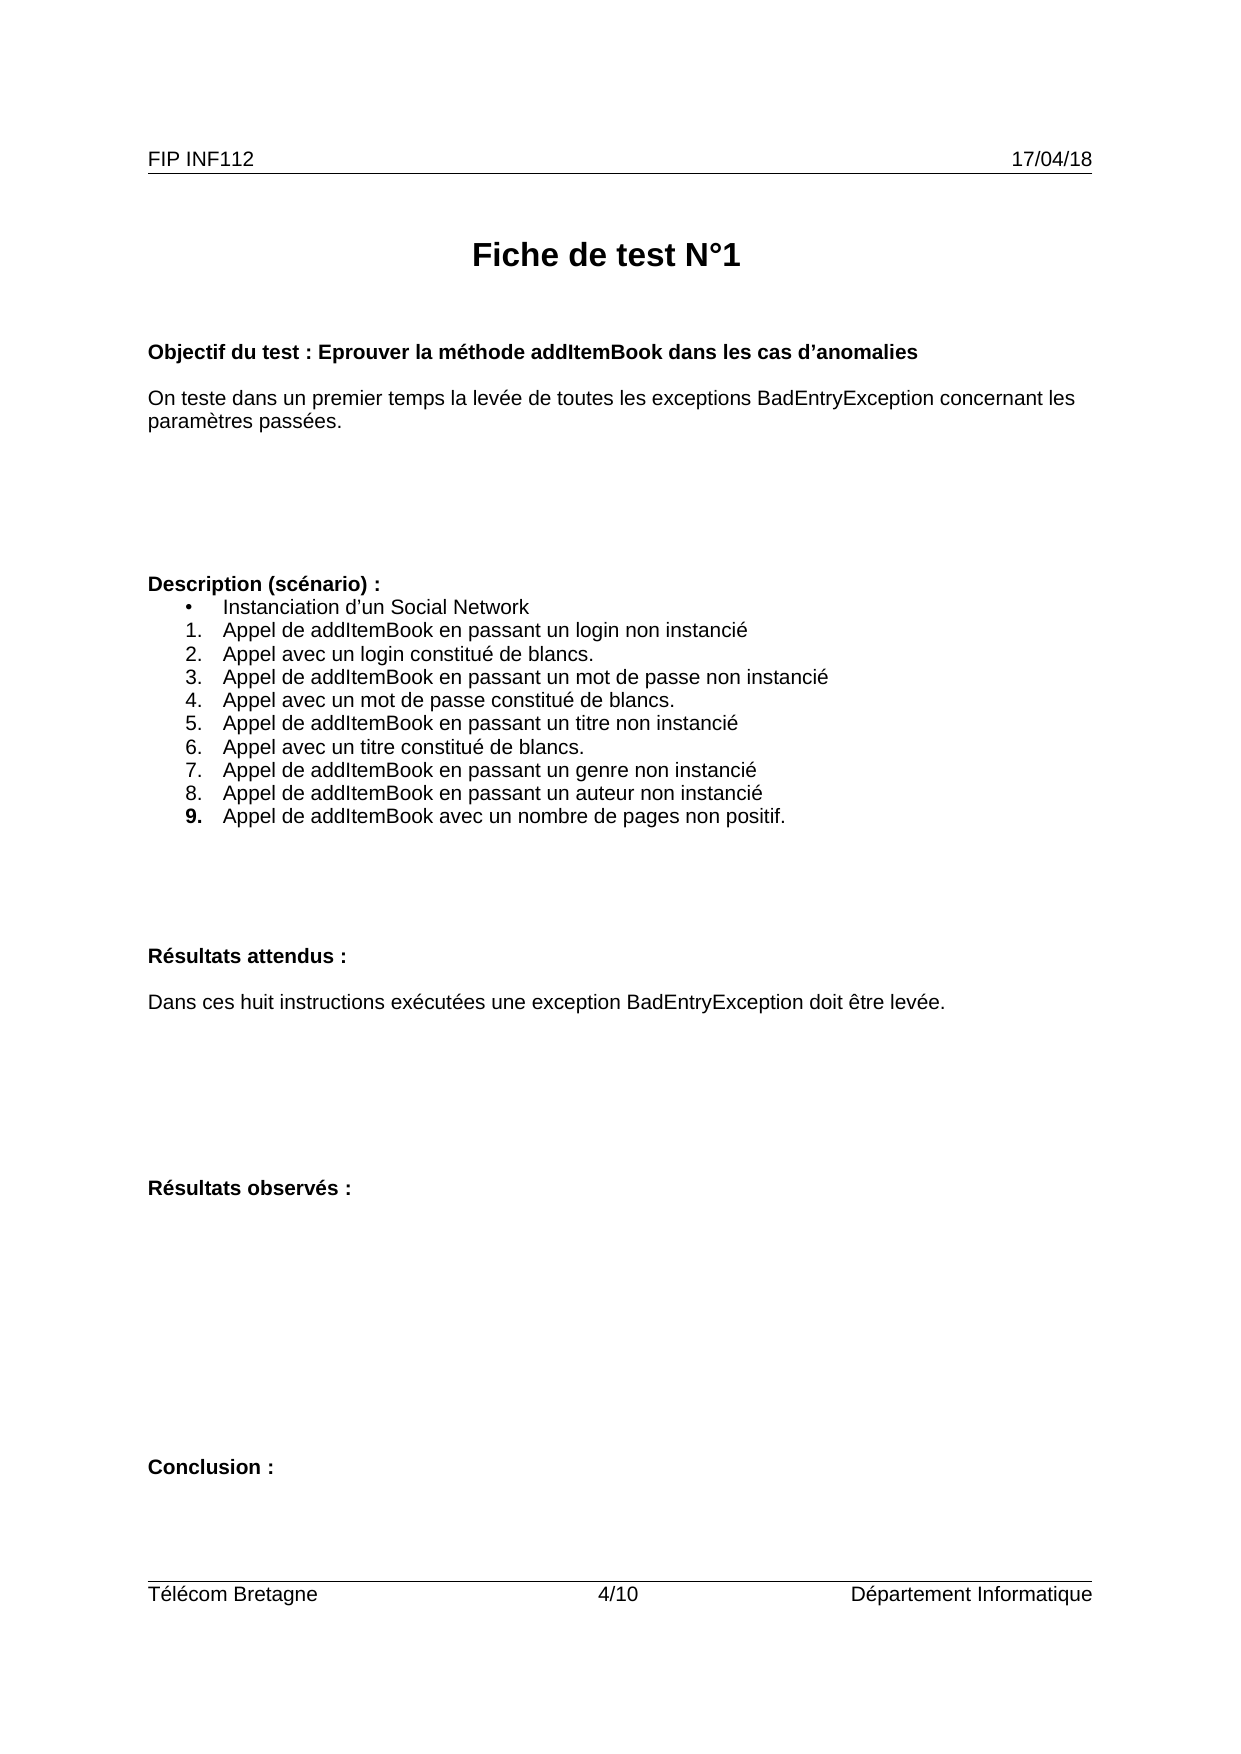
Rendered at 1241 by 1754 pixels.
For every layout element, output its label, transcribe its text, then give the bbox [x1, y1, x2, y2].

text Résultats attendus : [148, 944, 1092, 967]
list Appel de addItemBook avec un nombre de pages non positif. [185, 805, 1092, 828]
text On teste dans un premier temps la levée de toutes les exceptions BadEntryException concernant les paramètres passées. [148, 387, 1092, 433]
list Appel de addItemBook en passant un mot de passe non instancié [185, 666, 1092, 689]
text Résultats observés : [148, 1177, 1092, 1200]
text Objectif du test : Eprouver la méthode addItemBook dans les cas d’anomalies [148, 340, 1092, 363]
title Fiche de test N°1 [148, 236, 1092, 273]
list Instanciation d’un Social Network [185, 596, 1092, 619]
list Appel de addItemBook en passant un auteur non instancié [185, 782, 1092, 805]
list Appel avec un login constitué de blancs. [185, 642, 1092, 666]
list Appel avec un mot de passe constitué de blancs. [185, 689, 1092, 712]
list Appel de addItemBook en passant un titre non instancié [185, 712, 1092, 735]
list Appel de addItemBook en passant un login non instancié [185, 619, 1092, 642]
list Appel de addItemBook en passant un genre non instancié [185, 758, 1092, 782]
text Dans ces huit instructions exécutées une exception BadEntryException doit être levée. [148, 991, 1092, 1014]
list Appel avec un titre constitué de blancs. [185, 735, 1092, 758]
text Description (scénario) : [148, 572, 1092, 596]
subtitle Conclusion : [148, 1455, 1092, 1478]
